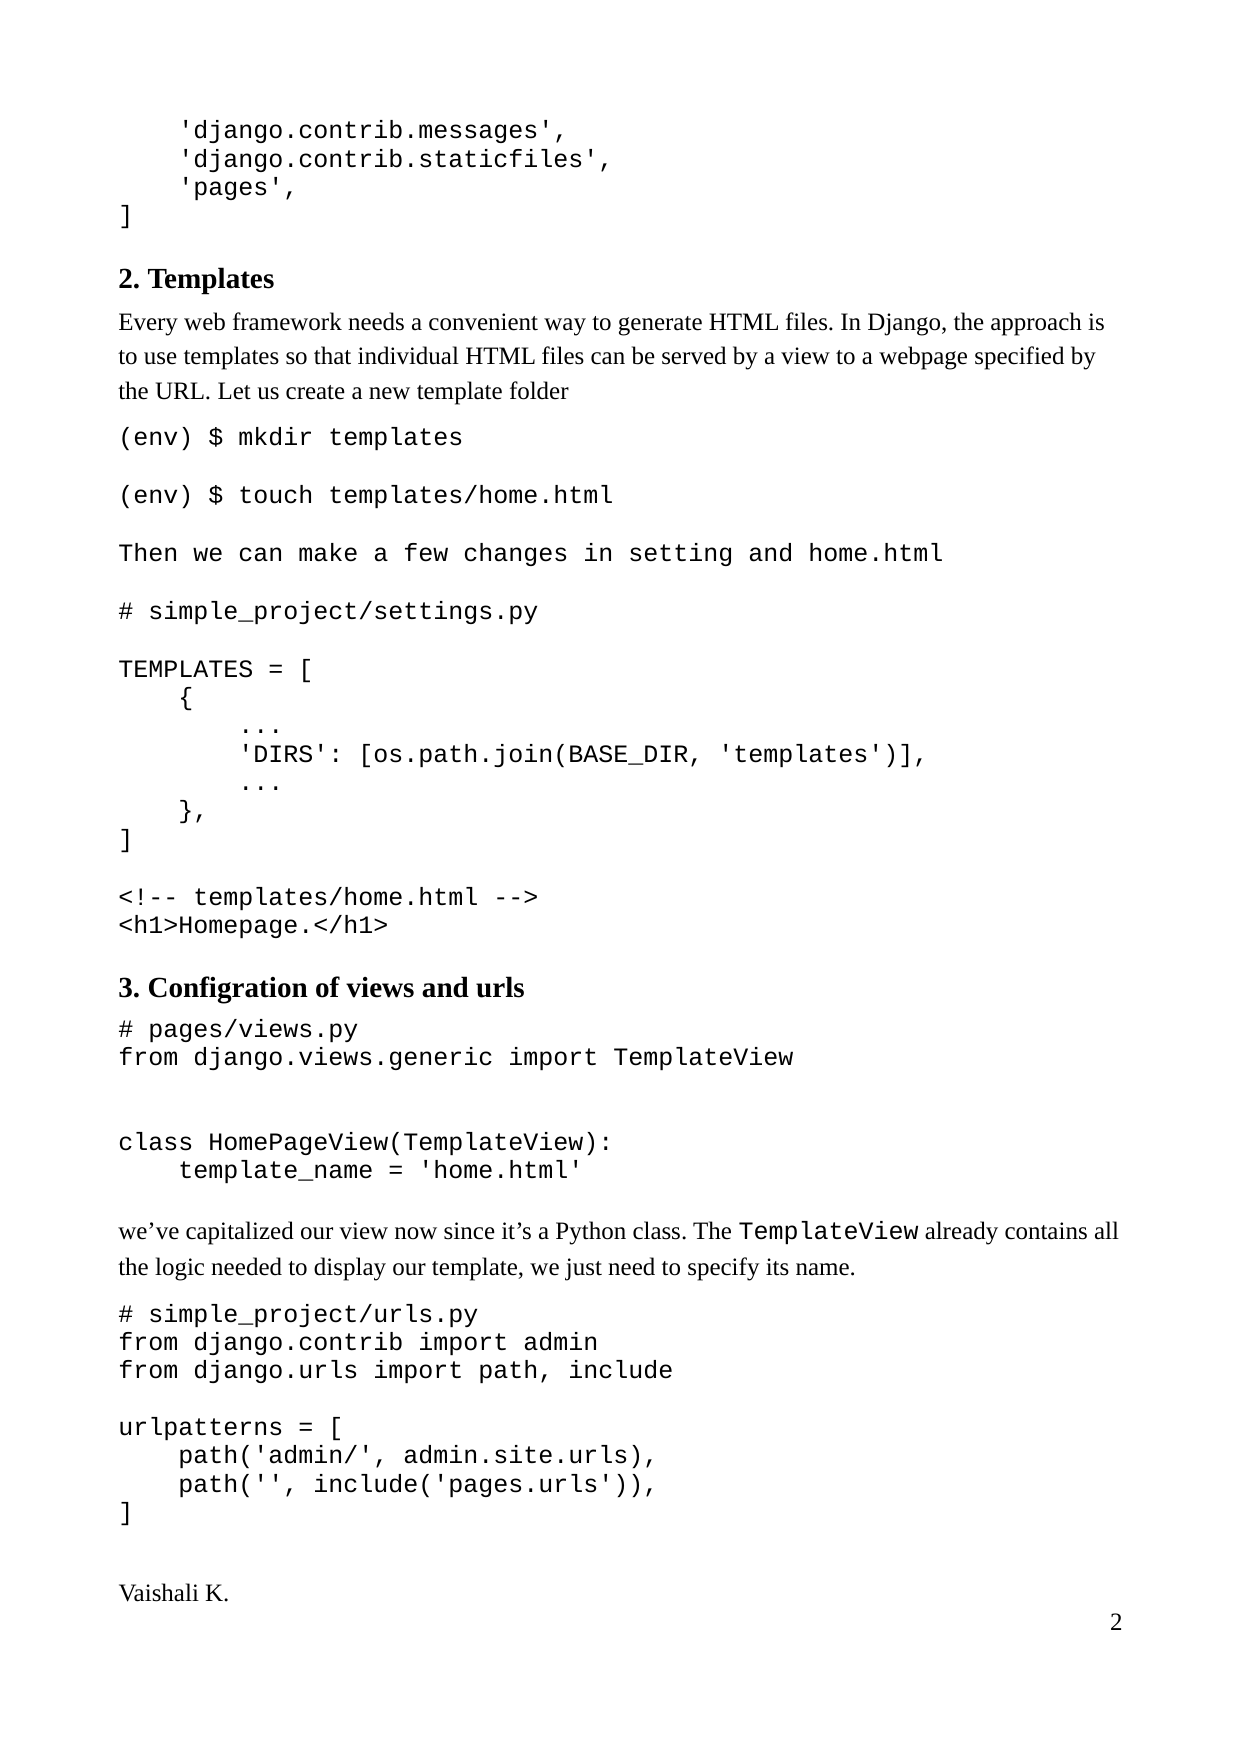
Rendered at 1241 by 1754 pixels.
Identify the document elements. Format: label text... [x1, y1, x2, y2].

text # simple_project/urls.py [118, 1301, 1122, 1330]
text ... [118, 713, 1122, 741]
text Every web framework needs a convenient way to generate HTML files. In Django, the approach is to use templates so that individual HTML files can be served by a view to a webpage specified by the URL. Let us create a new template folder [118, 307, 1122, 405]
text urlpatterns = [ [118, 1415, 1122, 1443]
text template_name = 'home.html' [118, 1158, 1122, 1186]
text # simple_project/settings.py [118, 598, 1122, 627]
text ] [118, 203, 1122, 231]
text ] [118, 826, 1122, 854]
text ] [118, 1500, 1122, 1528]
text path('admin/', admin.site.urls), [118, 1443, 1122, 1471]
text <h1>Homepage.</h1> [118, 912, 1122, 941]
text 'DIRS': [os.path.join(BASE_DIR, 'templates')], [118, 741, 1122, 769]
subtitle 2. Templates [118, 261, 1122, 294]
text # pages/views.py [118, 1016, 1122, 1044]
text from django.views.generic import TemplateView [118, 1044, 1122, 1073]
text 'django.contrib.staticfiles', [118, 146, 1122, 175]
text }, [118, 798, 1122, 826]
text (env) $ mkdir templates [118, 425, 1122, 453]
text path('', include('pages.urls')), [118, 1471, 1122, 1500]
text 'pages', [118, 175, 1122, 203]
text ... [118, 769, 1122, 798]
subtitle 3. Configration of views and urls [118, 970, 1122, 1004]
text 'django.contrib.messages', [118, 118, 1122, 146]
text <!-- templates/home.html --> [118, 884, 1122, 912]
text from django.urls import path, include [118, 1358, 1122, 1386]
text from django.contrib import admin [118, 1330, 1122, 1358]
text we’ve capitalized our view now since it’s a Python class. The TemplateView already contains all the logic needed to display our template, we just need to specify its name. [118, 1216, 1122, 1281]
text class HomePageView(TemplateView): [118, 1129, 1122, 1158]
text TEMPLATES = [ [118, 656, 1122, 684]
text (env) $ touch templates/home.html [118, 483, 1122, 511]
text Then we can make a few changes in setting and home.html [118, 541, 1122, 569]
text { [118, 684, 1122, 713]
